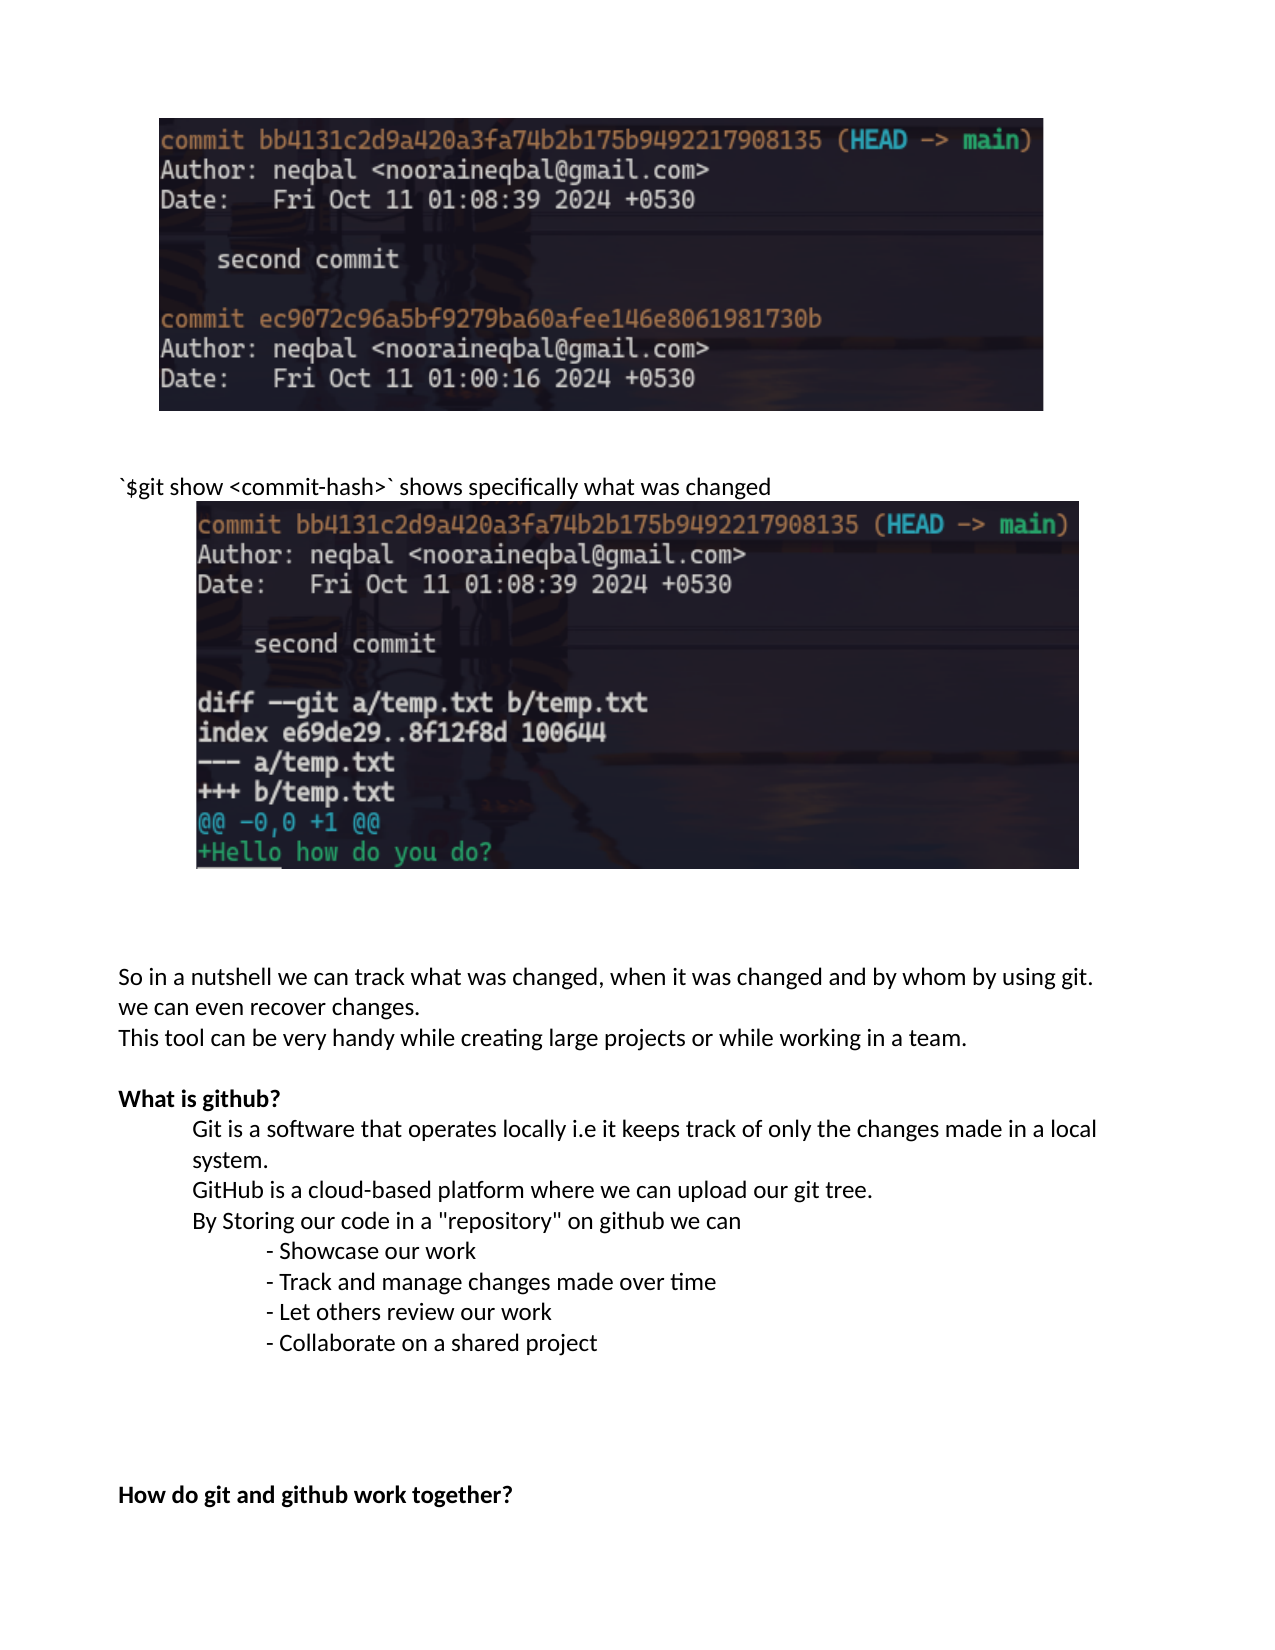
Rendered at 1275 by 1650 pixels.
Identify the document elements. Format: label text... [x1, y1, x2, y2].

text - Let others review our work [118, 1296, 1157, 1327]
text `$git show <commit-hash>` shows specifically what was changed [118, 471, 1157, 502]
text - Collaborate on a shared project [118, 1327, 1157, 1357]
text - Showcase our work [118, 1235, 1157, 1266]
text By Storing our code in a "repository" on github we can [118, 1205, 1157, 1235]
text we can even recover changes. [118, 991, 1157, 1022]
text Git is a software that operates locally i.e it keeps track of only the changes made in a local system. [118, 1113, 1157, 1174]
picture [159, 118, 1044, 411]
text This tool can be very handy while creating large projects or while working in a team. [118, 1022, 1157, 1052]
picture [196, 501, 1079, 869]
text - Track and manage changes made over time [118, 1266, 1157, 1296]
text What is github? [118, 1083, 1157, 1113]
text GitHub is a cloud-based platform where we can upload our git tree. [118, 1174, 1157, 1205]
text How do git and github work together? [118, 1479, 1157, 1510]
text So in a nutshell we can track what was changed, when it was changed and by whom by using git. [118, 961, 1157, 991]
